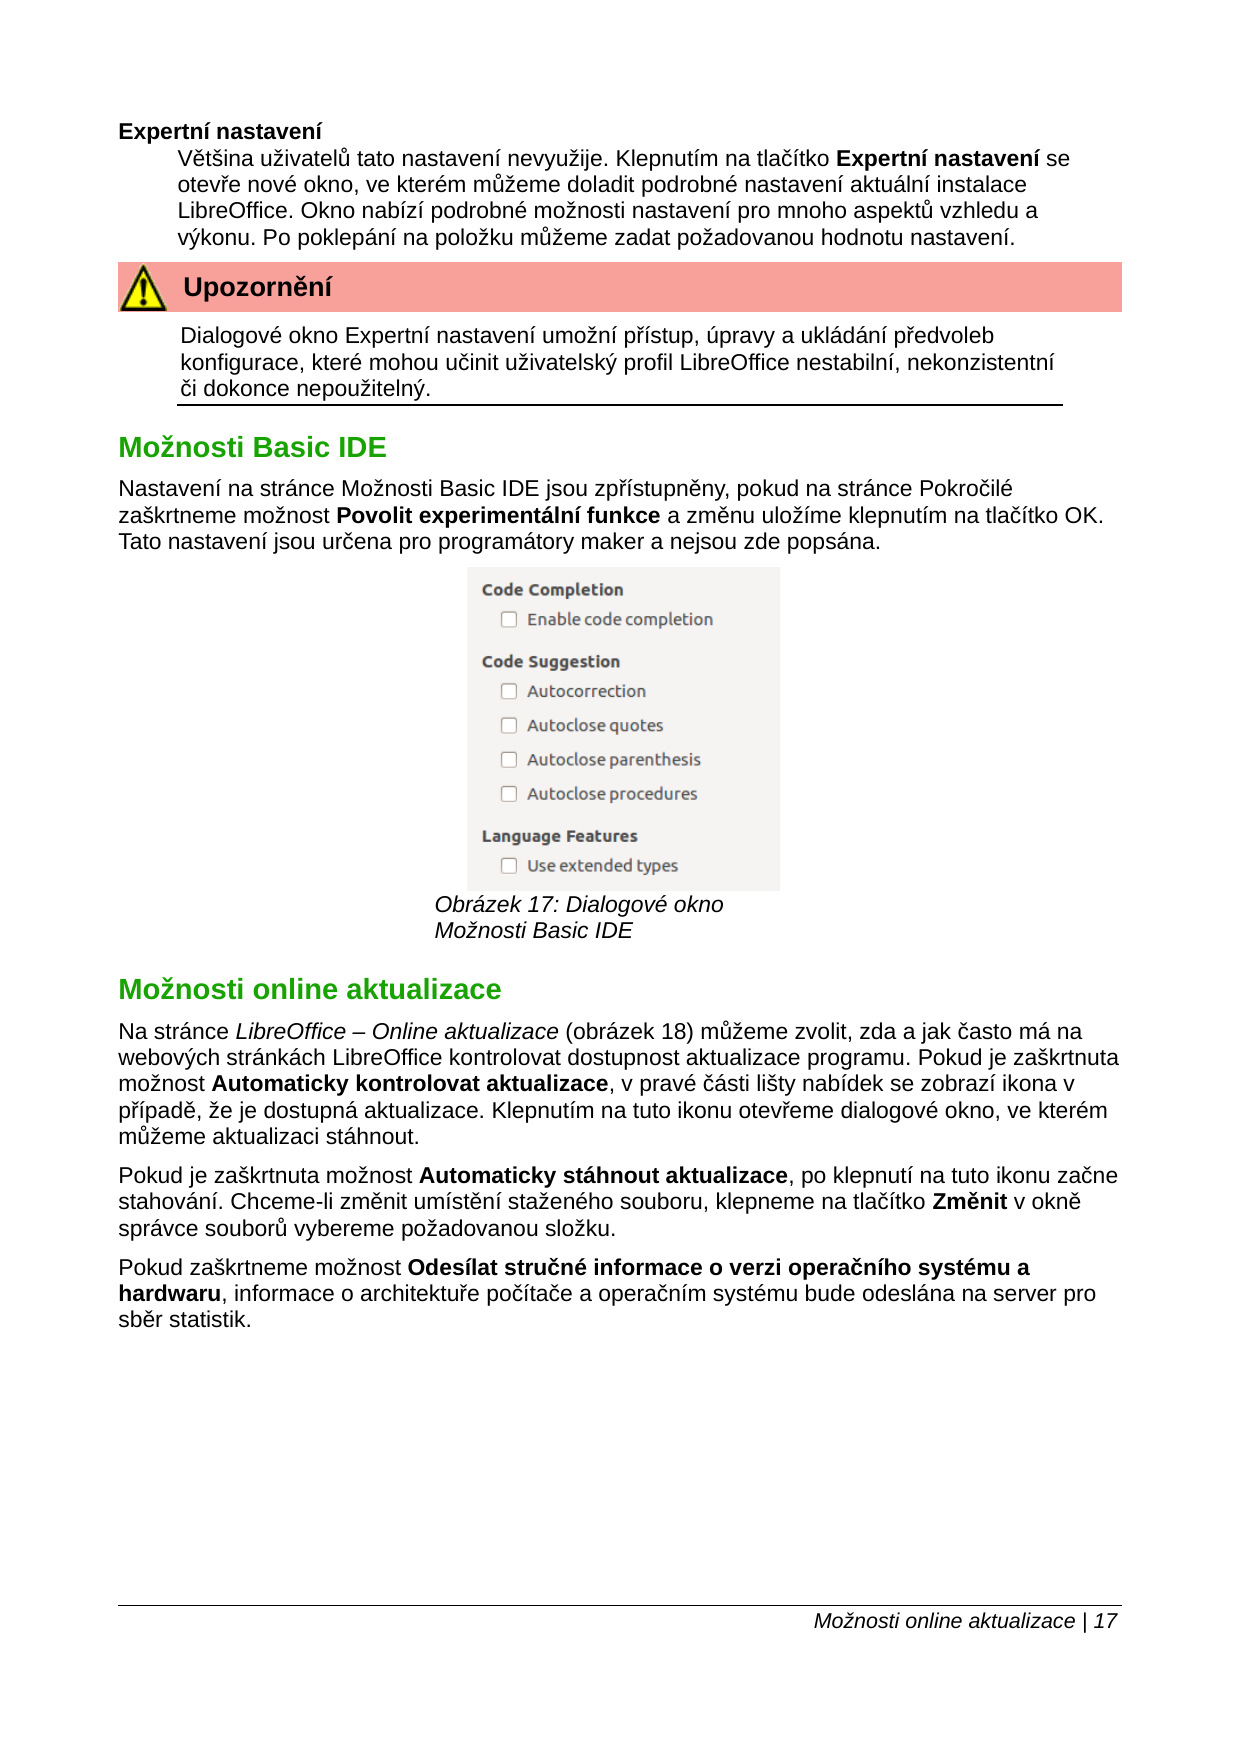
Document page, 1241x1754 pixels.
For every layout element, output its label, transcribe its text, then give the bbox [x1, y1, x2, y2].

text Pokud je zaškrtnuta možnost Automaticky stáhnout aktualizace, po klepnutí na tuto ikonu začne stahování. Chceme-li změnit umístění staženého souboru, klepneme na tlačítko Změnit v okně správce souborů vybereme požadovanou složku. [118, 1162, 1122, 1241]
text Nastavení na stránce Možnosti Basic IDE jsou zpřístupněny, pokud na stránce Pokročilé zaškrtneme možnost Povolit experimentální funkce a změnu uložíme klepnutím na tlačítko OK. Tato nastavení jsou určena pro programátory maker a nejsou zde popsána. [118, 475, 1122, 554]
subtitle Upozornění [118, 262, 1122, 312]
text Dialogové okno Expertní nastavení umožní přístup, úpravy a ukládání předvoleb konfigurace, které mohou učinit uživatelský profil LibreOffice nestabilní, nekonzistentní či dokonce nepoužitelný. [177, 319, 1063, 404]
text Pokud zaškrtneme možnost Odesílat stručné informace o verzi operačního systému a hardwaru, informace o architektuře počítače a operačním systému bude odeslána na server pro sběr statistik. [118, 1253, 1122, 1332]
text Obrázek 17: Dialogové okno Možnosti Basic IDE [434, 567, 813, 943]
subtitle Možnosti Basic IDE [118, 430, 1122, 464]
subtitle Možnosti online aktualizace [118, 972, 1122, 1006]
picture [467, 567, 781, 891]
text Expertní nastavení [118, 118, 1122, 144]
picture [119, 263, 167, 311]
text Na stránce LibreOffice – Online aktualizace (obrázek 18) můžeme zvolit, zda a jak často má na webových stránkách LibreOffice kontrolovat dostupnost aktualizace programu. Pokud je zaškrtnuta možnost Automaticky kontrolovat aktualizace, v pravé části lišty nabídek se zobrazí ikona v případě, že je dostupná aktualizace. Klepnutím na tuto ikonu otevřeme dialogové okno, ve kterém můžeme aktualizaci stáhnout. [118, 1018, 1122, 1149]
text Většina uživatelů tato nastavení nevyužije. Klepnutím na tlačítko Expertní nastavení se otevře nové okno, ve kterém můžeme doladit podrobné nastavení aktuální instalace LibreOffice. Okno nabízí podrobné možnosti nastavení pro mnoho aspektů vzhledu a výkonu. Po poklepání na položku můžeme zadat požadovanou hodnotu nastavení. [177, 144, 1122, 250]
